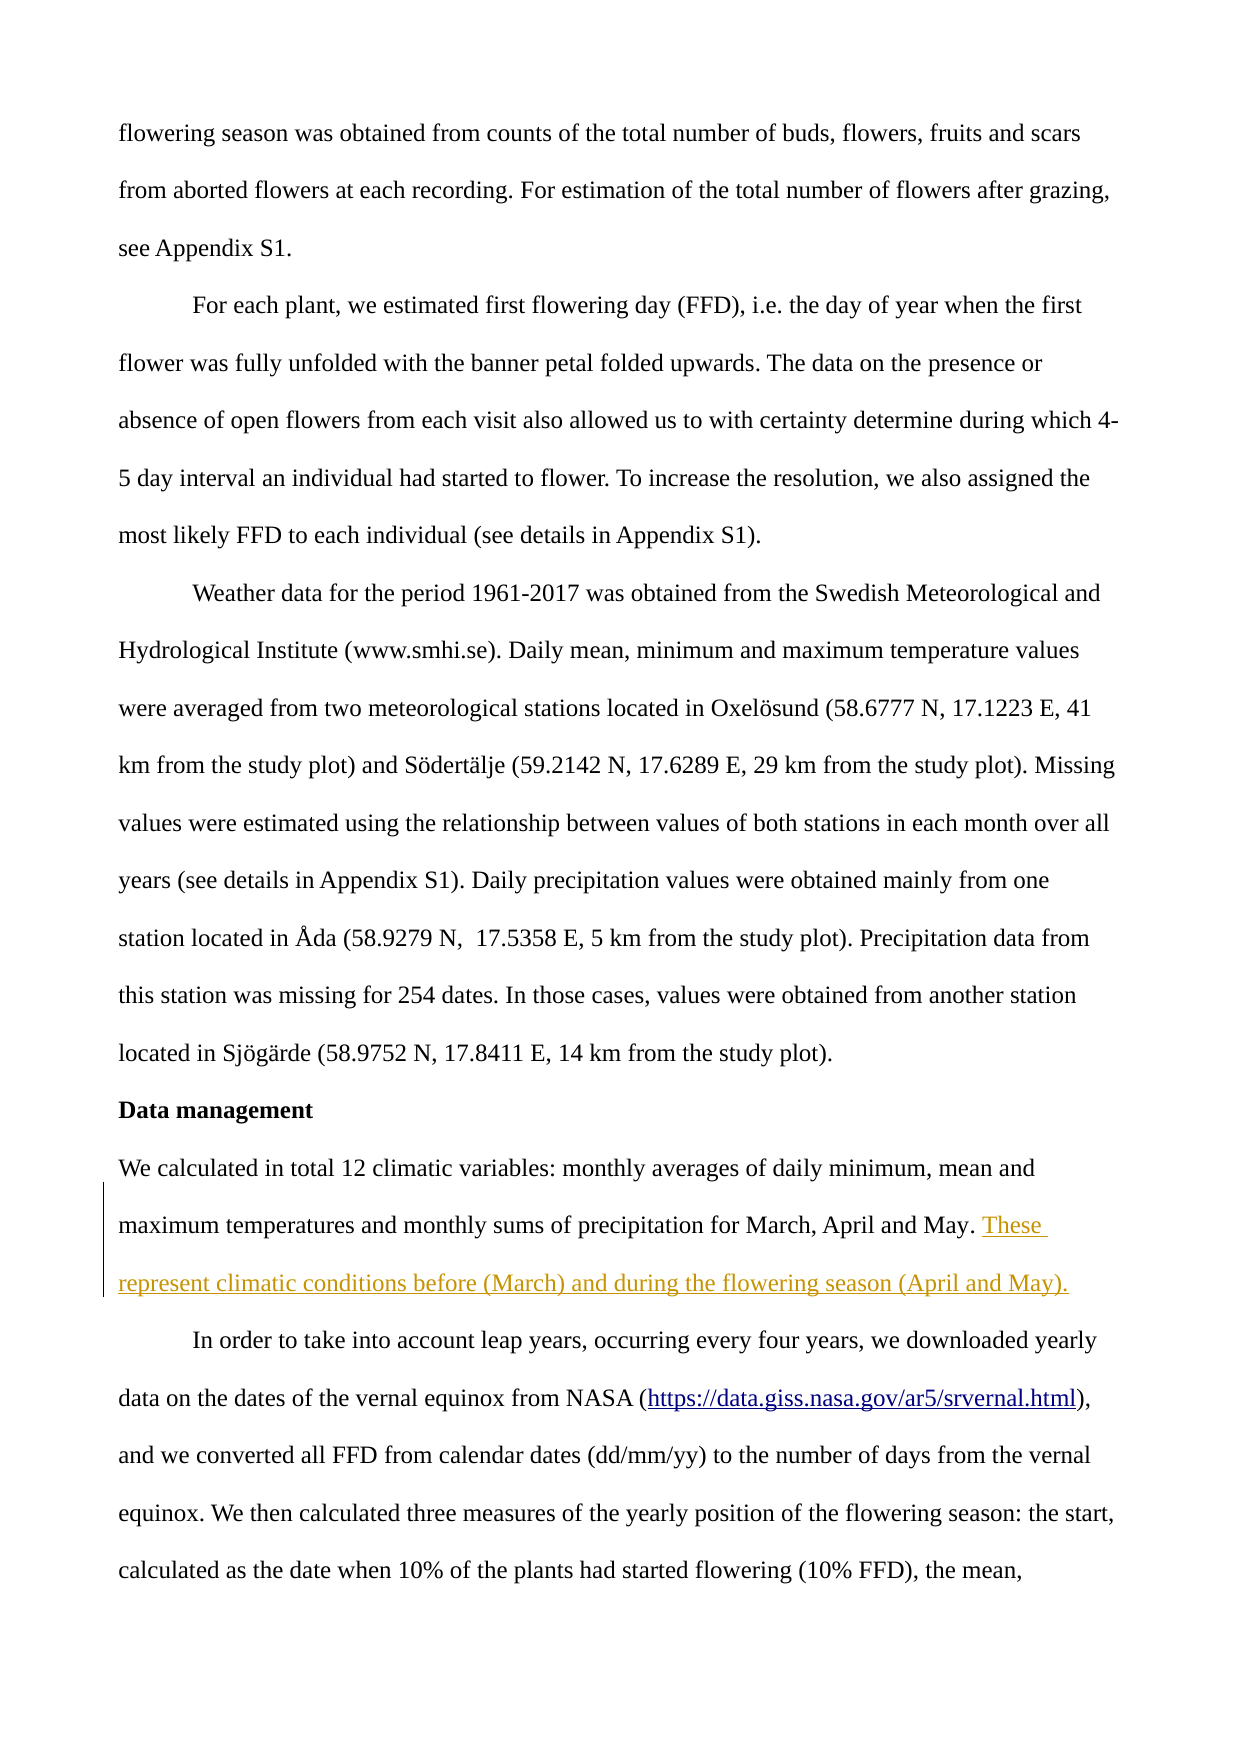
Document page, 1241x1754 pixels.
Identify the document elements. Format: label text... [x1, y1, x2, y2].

text For each plant, we estimated first flowering day (FFD), i.e. the day of year when the first flower was fully unfolded with the banner petal folded upwards. The data on the presence or absence of open flowers from each visit also allowed us to with certainty determine during which 4-5 day interval an individual had started to flower. To increase the resolution, we also assigned the most likely FFD to each individual (see details in Appendix S1). [118, 291, 1122, 549]
text Weather data for the period 1961-2017 was obtained from the Swedish Meteorological and Hydrological Institute (www.smhi.se). Daily mean, minimum and maximum temperature values were averaged from two meteorological stations located in Oxelösund (58.6777 N, 17.1223 E, 41 km from the study plot) and Södertälje (59.2142 N, 17.6289 E, 29 km from the study plot). Missing values were estimated using the relationship between values of both stations in each month over all years (see details in Appendix S1). Daily precipitation values were obtained mainly from one station located in Åda (58.9279 N, 17.5358 E, 5 km from the study plot). Precipitation data from this station was missing for 254 dates. In those cases, values were obtained from another station located in Sjögärde (58.9752 N, 17.8411 E, 14 km from the study plot). [118, 578, 1122, 1067]
text In order to take into account leap years, occurring every four years, we downloaded yearly data on the dates of the vernal equinox from NASA (https://data.giss.nasa.gov/ar5/srvernal.html), and we converted all FFD from calendar dates (dd/mm/yy) to the number of days from the vernal equinox. We then calculated three measures of the yearly position of the flowering season: the start, calculated as the date when 10% of the plants had started flowering (10% FFD), the mean, [118, 1326, 1122, 1584]
text We calculated in total 12 climatic variables: monthly averages of daily minimum, mean and maximum temperatures and monthly sums of precipitation for March, April and May. These represent climatic conditions before (March) and during the flowering season (April and May). [118, 1153, 1122, 1297]
text Data management [118, 1096, 1122, 1124]
text flowering season was obtained from counts of the total number of buds, flowers, fruits and scars from aborted flowers at each recording. For estimation of the total number of flowers after grazing, see Appendix S1. [118, 118, 1122, 262]
